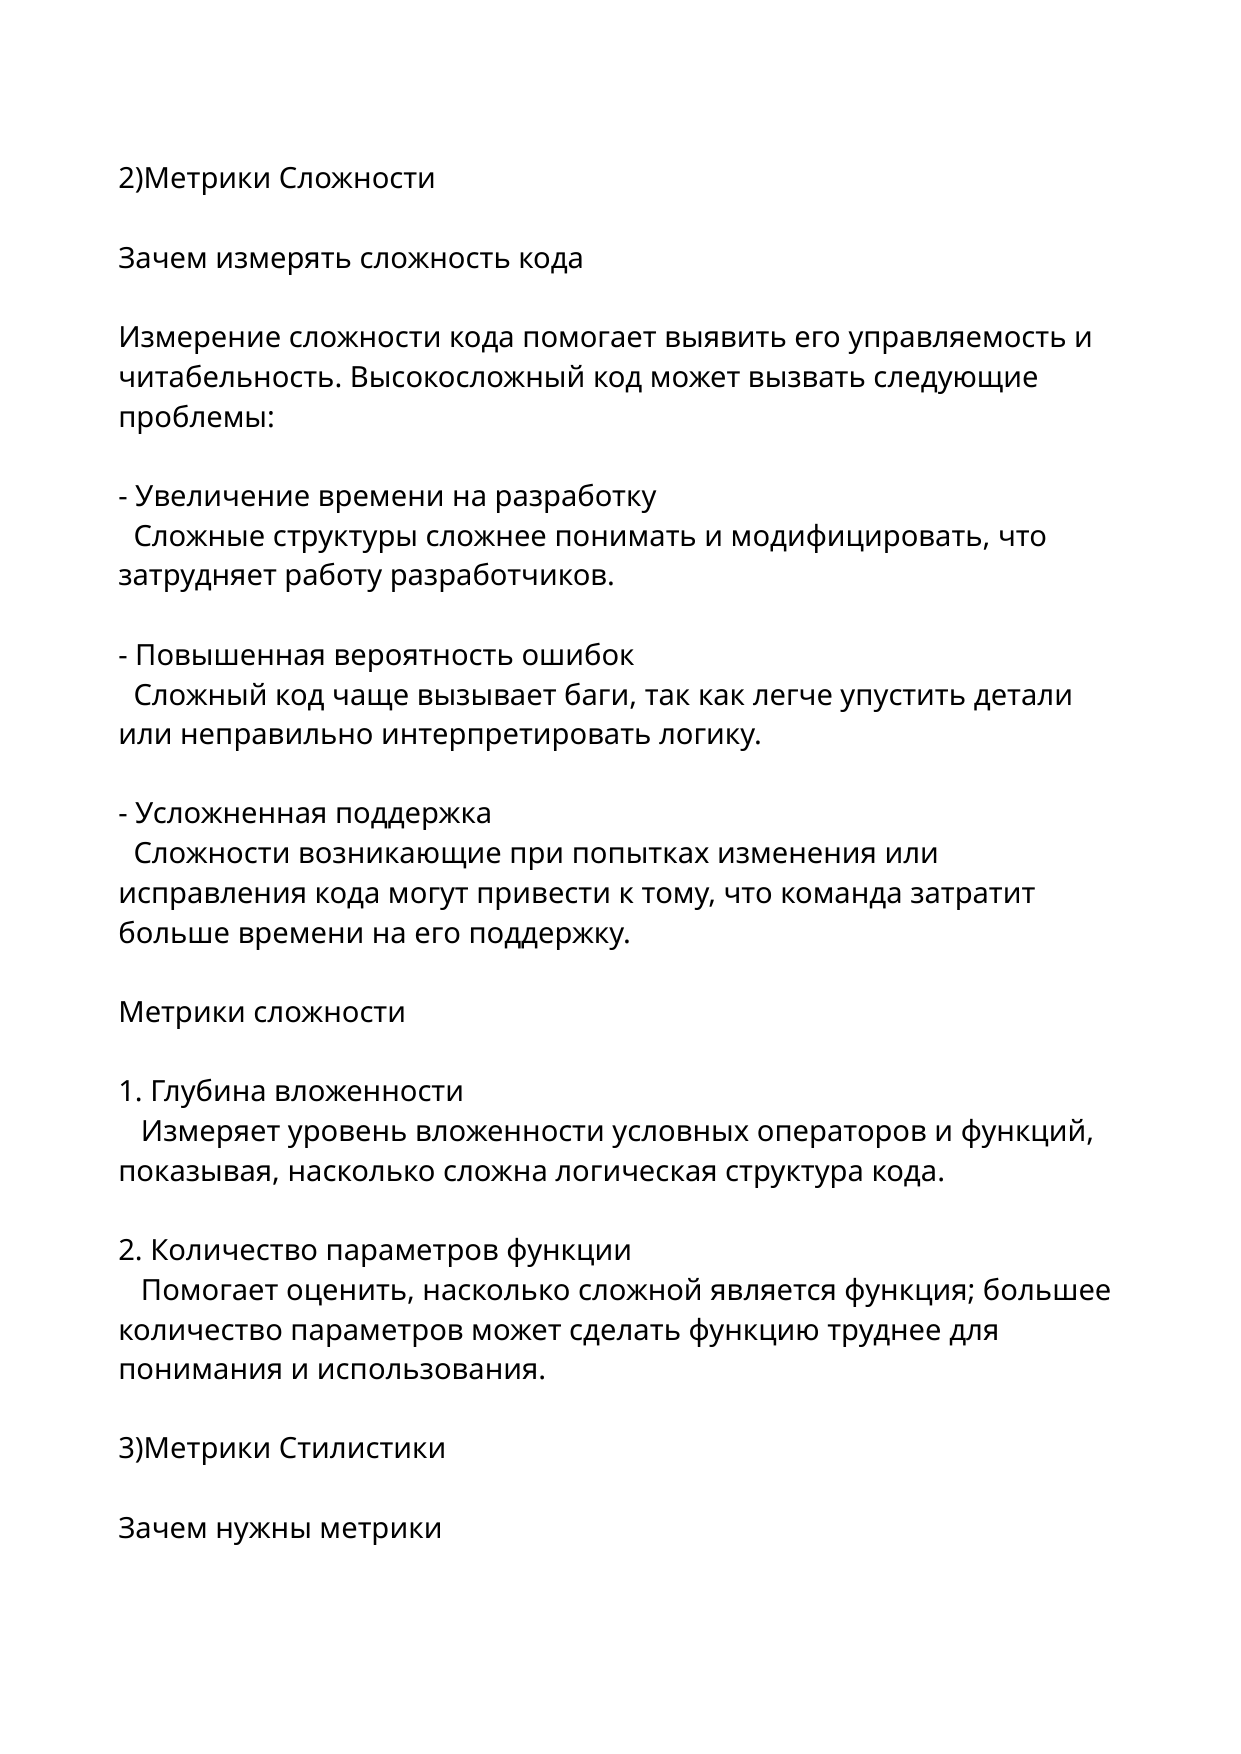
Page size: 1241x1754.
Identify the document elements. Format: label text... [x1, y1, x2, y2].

text Сложный код чаще вызывает баги, так как легче упустить детали или неправильно интерпретировать логику. [118, 674, 1122, 753]
text - Усложненная поддержка [118, 793, 1122, 832]
text Метрики сложности [118, 991, 1122, 1031]
text Зачем измерять сложность кода [118, 237, 1122, 277]
text - Увеличение времени на разработку [118, 475, 1122, 515]
text 2. Количество параметров функции [118, 1229, 1122, 1269]
text Зачем нужны метрики [118, 1507, 1122, 1547]
text 2)Метрики Сложности [118, 158, 1122, 197]
text - Повышенная вероятность ошибок [118, 634, 1122, 674]
text 1. Глубина вложенности [118, 1071, 1122, 1110]
text Помогает оценить, насколько сложной является функция; большее количество параметров может сделать функцию труднее для понимания и использования. [118, 1269, 1122, 1388]
text Измерение сложности кода помогает выявить его управляемость и читабельность. Высокосложный код может вызвать следующие проблемы: [118, 317, 1122, 436]
text Измеряет уровень вложенности условных операторов и функций, показывая, насколько сложна логическая структура кода. [118, 1110, 1122, 1190]
text Сложности возникающие при попытках изменения или исправления кода могут привести к тому, что команда затратит больше времени на его поддержку. [118, 832, 1122, 952]
text 3)Метрики Стилистики [118, 1428, 1122, 1467]
text Сложные структуры сложнее понимать и модифицировать, что затрудняет работу разработчиков. [118, 515, 1122, 594]
